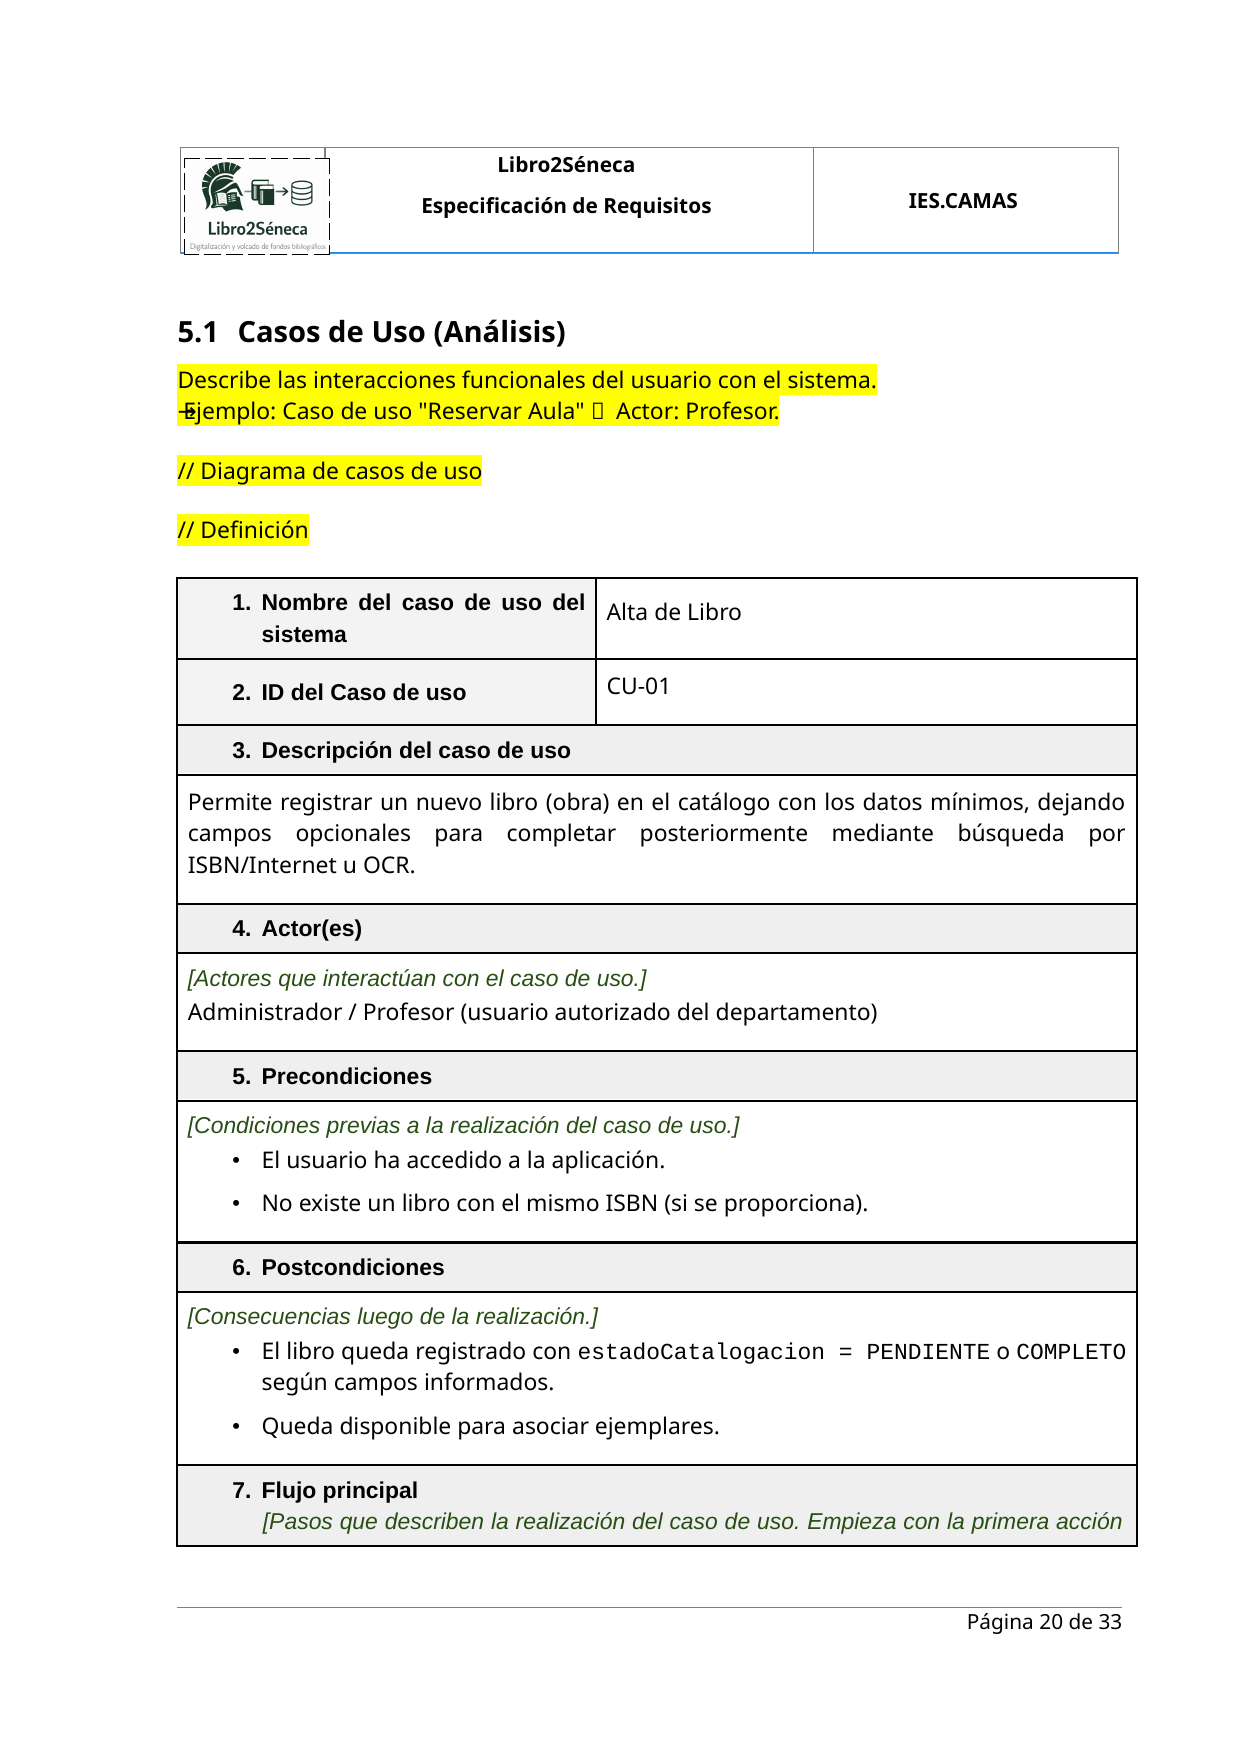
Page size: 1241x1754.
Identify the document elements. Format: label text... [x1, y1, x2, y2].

subtitle Casos de Uso (Análisis) [177, 311, 1122, 351]
table_cell [Consecuencias luego de la realización.] El libro queda registrado con estadoCatalogacion = PENDIENTE o COMPLETO según campos informados. Queda disponible para asociar ejemplares. [178, 1293, 1136, 1464]
table_cell [Condiciones previas a la realización del caso de uso.] El usuario ha accedido a la aplicación. No existe un libro con el mismo ISBN (si se proporciona). [178, 1102, 1136, 1241]
table_cell CU-01 [597, 660, 1136, 724]
text Describe las interacciones funcionales del usuario con el sistema. [177, 364, 1122, 395]
text // Definición [177, 514, 1122, 546]
table_cell Flujo principal [Pasos que describen la realización del caso de uso. Empieza con la primera acción [178, 1466, 1136, 1545]
picture [188, 161, 326, 251]
table_cell ID del Caso de uso [178, 660, 595, 724]
table_cell [Actores que interactúan con el caso de uso.] Administrador / Profesor (usuario autorizado del departamento) [178, 954, 1136, 1050]
text 🔹 Ejemplo: Caso de uso "Reservar Aula" → Actor: Profesor. [177, 395, 1122, 426]
table_cell Actor(es) [178, 905, 1136, 952]
table_cell Permite registrar un nuevo libro (obra) en el catálogo con los datos mínimos, dejando campos opcionales para completar posteriormente mediante búsqueda por ISBN/Internet u OCR. [178, 776, 1136, 903]
table_header Alta de Libro [597, 579, 1136, 658]
table_cell Postcondiciones [178, 1244, 1136, 1291]
table_header Nombre del caso de uso del sistema [178, 579, 595, 658]
text // Diagrama de casos de uso [177, 454, 1122, 486]
table_cell Precondiciones [178, 1052, 1136, 1099]
table_cell Descripción del caso de uso [178, 726, 1136, 773]
